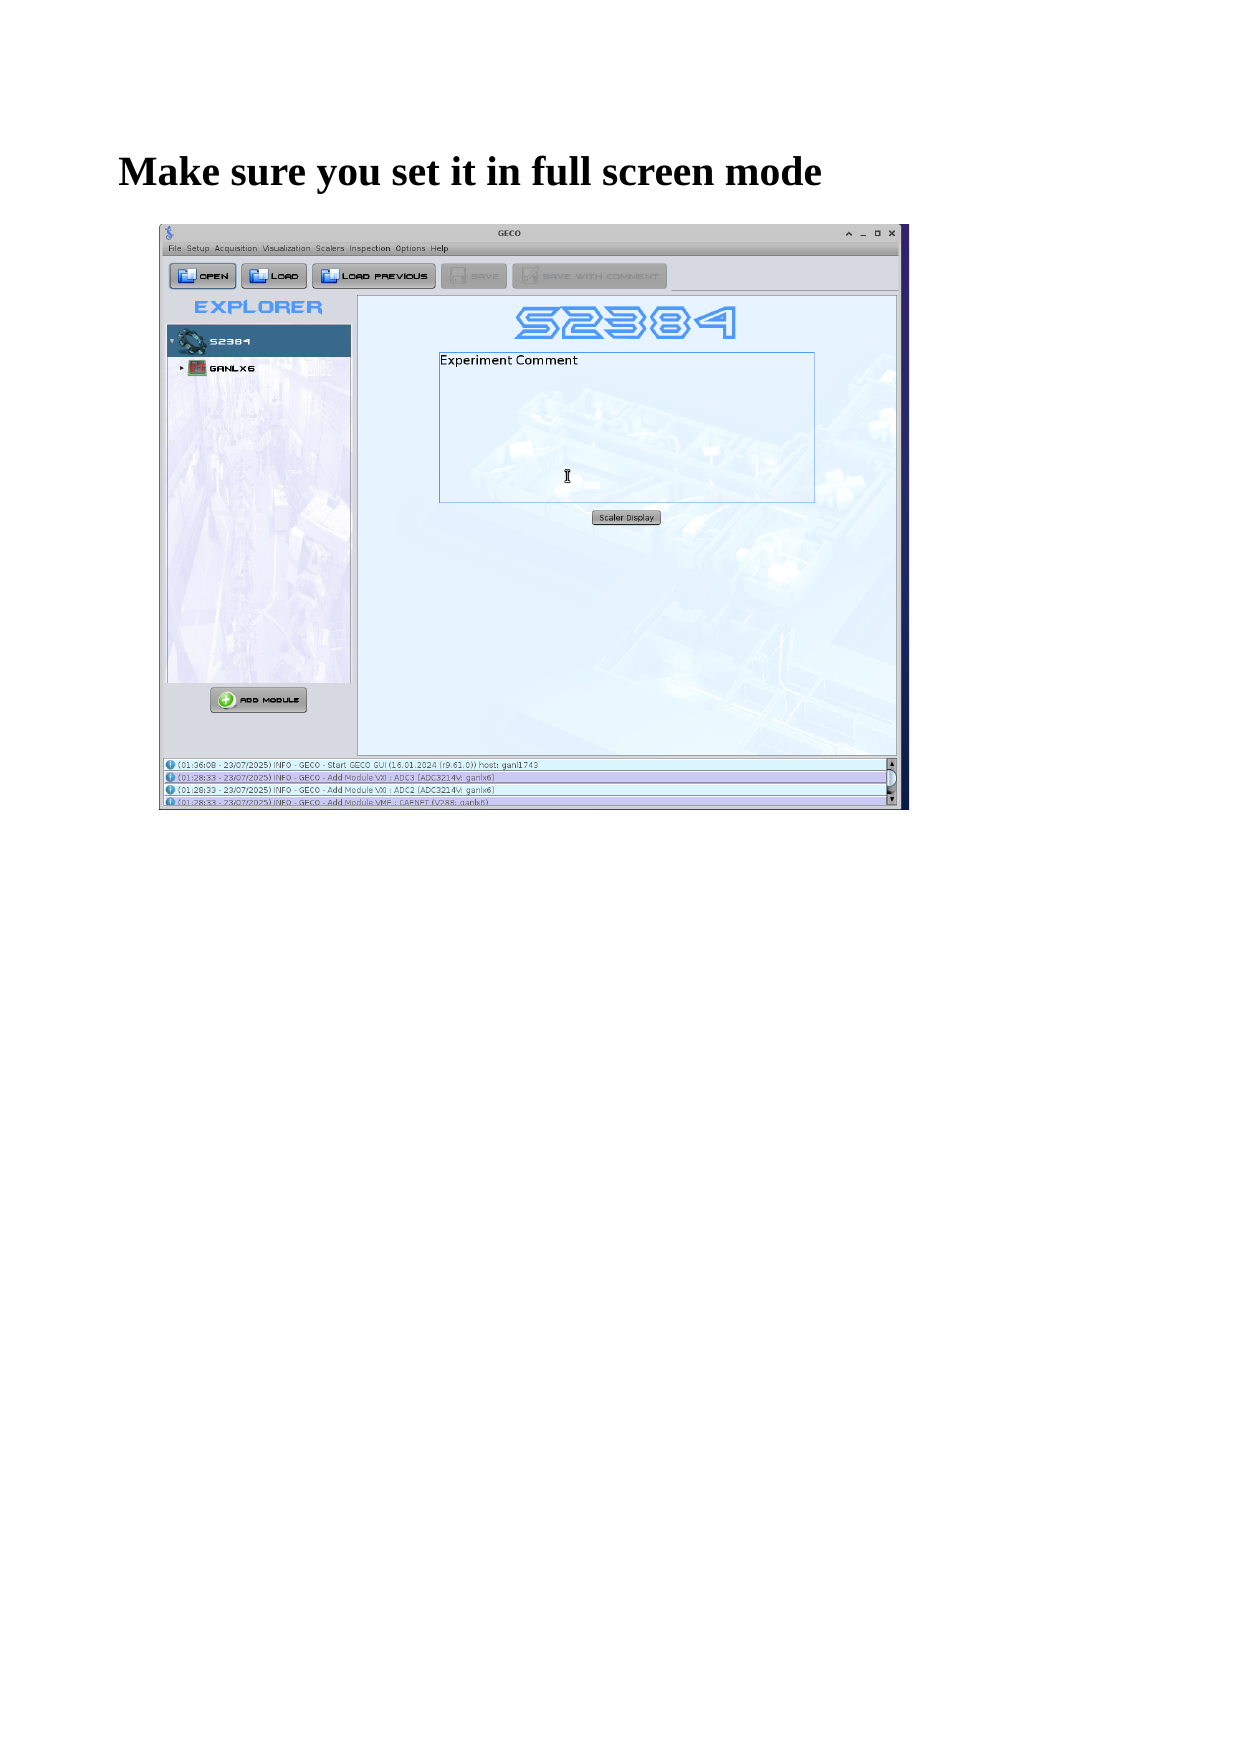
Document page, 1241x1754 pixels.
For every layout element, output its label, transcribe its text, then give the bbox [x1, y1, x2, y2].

text Make sure you set it in full screen mode [118, 147, 1122, 195]
picture [159, 224, 910, 810]
